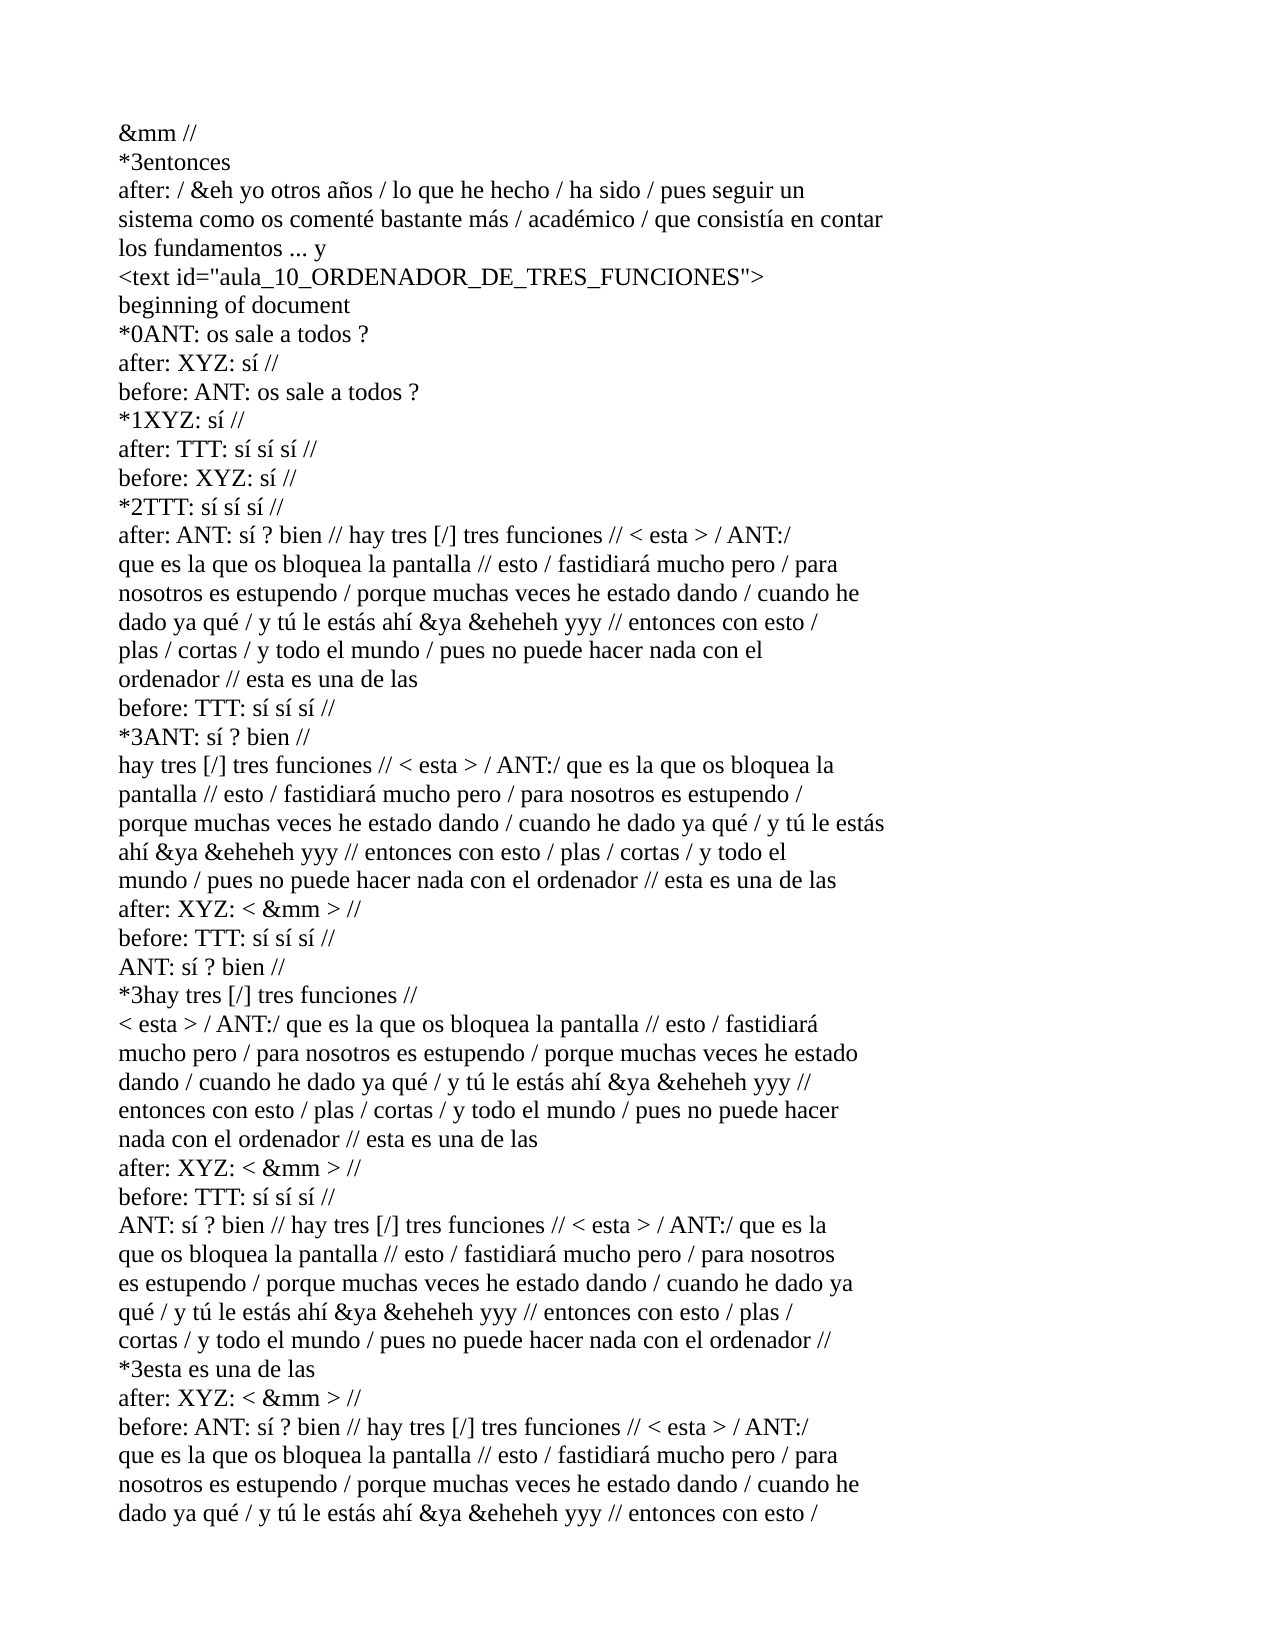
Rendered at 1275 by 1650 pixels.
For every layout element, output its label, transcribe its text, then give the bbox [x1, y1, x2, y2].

text cortas / y todo el mundo / pues no puede hacer nada con el ordenador // [118, 1326, 1157, 1354]
text ahí &ya &eheheh yyy // entonces con esto / plas / cortas / y todo el [118, 837, 1157, 866]
text mucho pero / para nosotros es estupendo / porque muchas veces he estado [118, 1038, 1157, 1067]
text *1XYZ: sí // [118, 406, 1157, 434]
text after: XYZ: sí // [118, 348, 1157, 377]
text sistema como os comenté bastante más / académico / que consistía en contar [118, 204, 1157, 233]
text after: XYZ: < &mm > // [118, 1153, 1157, 1182]
text <text id="aula_10_ORDENADOR_DE_TRES_FUNCIONES"> [118, 262, 1157, 291]
text que es la que os bloquea la pantalla // esto / fastidiará mucho pero / para [118, 1441, 1157, 1469]
text < esta > / ANT:/ que es la que os bloquea la pantalla // esto / fastidiará [118, 1009, 1157, 1038]
text que es la que os bloquea la pantalla // esto / fastidiará mucho pero / para [118, 549, 1157, 578]
text ANT: sí ? bien // [118, 952, 1157, 981]
text after: ANT: sí ? bien // hay tres [/] tres funciones // < esta > / ANT:/ [118, 521, 1157, 549]
text ANT: sí ? bien // hay tres [/] tres funciones // < esta > / ANT:/ que es la [118, 1211, 1157, 1239]
text *3entonces [118, 147, 1157, 176]
text los fundamentos ... y [118, 233, 1157, 262]
text hay tres [/] tres funciones // < esta > / ANT:/ que es la que os bloquea la [118, 751, 1157, 779]
text dado ya qué / y tú le estás ahí &ya &eheheh yyy // entonces con esto / [118, 607, 1157, 636]
text nosotros es estupendo / porque muchas veces he estado dando / cuando he [118, 1469, 1157, 1498]
text plas / cortas / y todo el mundo / pues no puede hacer nada con el [118, 636, 1157, 664]
text porque muchas veces he estado dando / cuando he dado ya qué / y tú le estás [118, 808, 1157, 837]
text &mm // [118, 118, 1157, 147]
text after: / &eh yo otros años / lo que he hecho / ha sido / pues seguir un [118, 176, 1157, 204]
text *3hay tres [/] tres funciones // [118, 981, 1157, 1009]
text *3esta es una de las [118, 1354, 1157, 1383]
text before: TTT: sí sí sí // [118, 693, 1157, 722]
text dado ya qué / y tú le estás ahí &ya &eheheh yyy // entonces con esto / [118, 1498, 1157, 1527]
text dando / cuando he dado ya qué / y tú le estás ahí &ya &eheheh yyy // [118, 1067, 1157, 1096]
text nada con el ordenador // esta es una de las [118, 1124, 1157, 1153]
text before: TTT: sí sí sí // [118, 923, 1157, 952]
text before: ANT: sí ? bien // hay tres [/] tres funciones // < esta > / ANT:/ [118, 1412, 1157, 1441]
text que os bloquea la pantalla // esto / fastidiará mucho pero / para nosotros [118, 1239, 1157, 1268]
text beginning of document [118, 291, 1157, 319]
text ordenador // esta es una de las [118, 664, 1157, 693]
text entonces con esto / plas / cortas / y todo el mundo / pues no puede hacer [118, 1096, 1157, 1124]
text es estupendo / porque muchas veces he estado dando / cuando he dado ya [118, 1268, 1157, 1297]
text nosotros es estupendo / porque muchas veces he estado dando / cuando he [118, 578, 1157, 607]
text *3ANT: sí ? bien // [118, 722, 1157, 751]
text before: ANT: os sale a todos ? [118, 377, 1157, 406]
text qué / y tú le estás ahí &ya &eheheh yyy // entonces con esto / plas / [118, 1297, 1157, 1326]
text after: XYZ: < &mm > // [118, 894, 1157, 923]
text *2TTT: sí sí sí // [118, 492, 1157, 521]
text after: TTT: sí sí sí // [118, 434, 1157, 463]
text after: XYZ: < &mm > // [118, 1383, 1157, 1412]
text *0ANT: os sale a todos ? [118, 319, 1157, 348]
text before: TTT: sí sí sí // [118, 1182, 1157, 1211]
text pantalla // esto / fastidiará mucho pero / para nosotros es estupendo / [118, 779, 1157, 808]
text before: XYZ: sí // [118, 463, 1157, 492]
text mundo / pues no puede hacer nada con el ordenador // esta es una de las [118, 866, 1157, 894]
